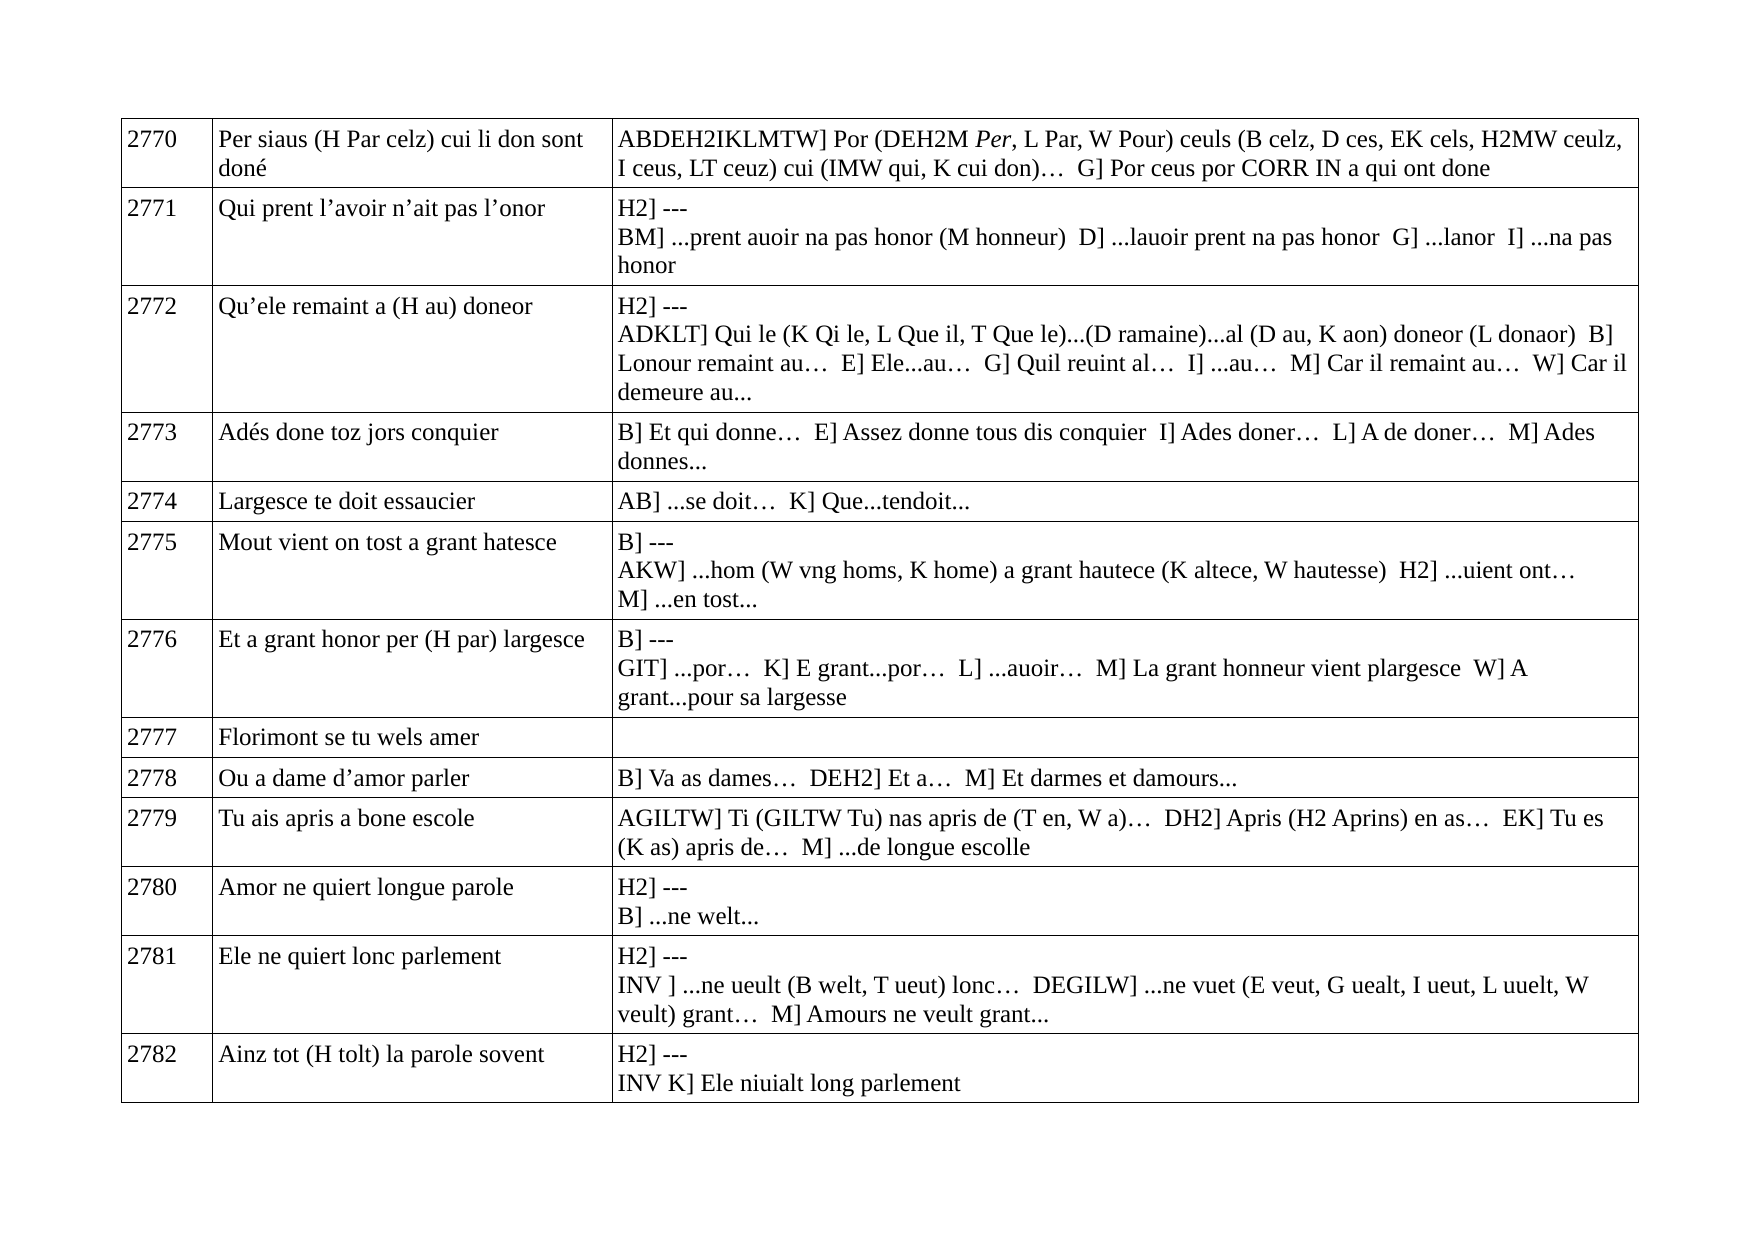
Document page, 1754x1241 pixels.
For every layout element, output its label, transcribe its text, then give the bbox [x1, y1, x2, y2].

table_cell Largesce te doit essaucier [213, 482, 612, 521]
table_cell B] --- AKW] ...hom (W vng homs, K home) a grant hautece (K altece, W hautesse) H2] ...uient ont… M] ...en tost... [613, 522, 1638, 619]
table_cell H2] --- INV K] Ele niuialt long parlement [613, 1034, 1638, 1102]
table_cell H2] --- ADKLT] Qui le (K Qi le, L Que il, T Que le)...(D ramaine)...al (D au, K aon) doneor (L donaor) B] Lonour remaint au… E] Ele...au… G] Quil reuint al… I] ...au… M] Car il remaint au… W] Car il demeure au... [613, 286, 1638, 412]
table_cell 2770 [122, 119, 212, 187]
table_cell AGILTW] Ti (GILTW Tu) nas apris de (T en, W a)… DH2] Apris (H2 Aprins) en as… EK] Tu es (K as) apris de… M] ...de longue escolle [613, 798, 1638, 866]
table_cell Florimont se tu wels amer [213, 718, 612, 757]
table_cell Ou a dame d’amor parler [213, 758, 612, 797]
table_cell H2] --- INV ] ...ne ueult (B welt, T ueut) lonc… DEGILW] ...ne vuet (E veut, G uealt, I ueut, L uuelt, W veult) grant… M] Amours ne veult grant... [613, 936, 1638, 1033]
table_cell Qu’ele remaint a (H au) doneor [213, 286, 612, 412]
table_cell 2778 [122, 758, 212, 797]
table_cell Et a grant honor per (H par) largesce [213, 620, 612, 717]
table_cell B] Et qui donne… E] Assez donne tous dis conquier I] Ades doner… L] A de doner… M] Ades donnes... [613, 413, 1638, 481]
table_cell 2773 [122, 413, 212, 481]
table_cell 2777 [122, 718, 212, 757]
table_cell 2776 [122, 620, 212, 717]
table_cell Ainz tot (H tolt) la parole sovent [213, 1034, 612, 1102]
table_cell B] --- GIT] ...por… K] E grant...por… L] ...auoir… M] La grant honneur vient plargesce W] A grant...pour sa largesse [613, 620, 1638, 717]
table_cell 2781 [122, 936, 212, 1033]
table_cell H2] --- B] ...ne welt... [613, 867, 1638, 935]
table_cell [613, 718, 1638, 757]
table_cell 2779 [122, 798, 212, 866]
table_cell B] Va as dames… DEH2] Et a… M] Et darmes et damours... [613, 758, 1638, 797]
table_cell Qui prent l’avoir n’ait pas l’onor [213, 188, 612, 285]
table_cell 2782 [122, 1034, 212, 1102]
table_cell ABDEH2IKLMTW] Por (DEH2M Per, L Par, W Pour) ceuls (B celz, D ces, EK cels, H2MW ceulz, I ceus, LT ceuz) cui (IMW qui, K cui don)… G] Por ceus por CORR IN a qui ont done [613, 119, 1638, 187]
table_cell Adés done toz jors conquier [213, 413, 612, 481]
table_cell Ele ne quiert lonc parlement [213, 936, 612, 1033]
table_cell Amor ne quiert longue parole [213, 867, 612, 935]
table_cell 2775 [122, 522, 212, 619]
table_cell AB] ...se doit… K] Que...tendoit... [613, 482, 1638, 521]
table_cell H2] --- BM] ...prent auoir na pas honor (M honneur) D] ...lauoir prent na pas honor G] ...lanor I] ...na pas honor [613, 188, 1638, 285]
table_cell 2780 [122, 867, 212, 935]
table_cell 2774 [122, 482, 212, 521]
table_cell 2772 [122, 286, 212, 412]
table_cell Mout vient on tost a grant hatesce [213, 522, 612, 619]
table_cell 2771 [122, 188, 212, 285]
table_cell Per siaus (H Par celz) cui li don sont doné [213, 119, 612, 187]
table_cell Tu ais apris a bone escole [213, 798, 612, 866]
